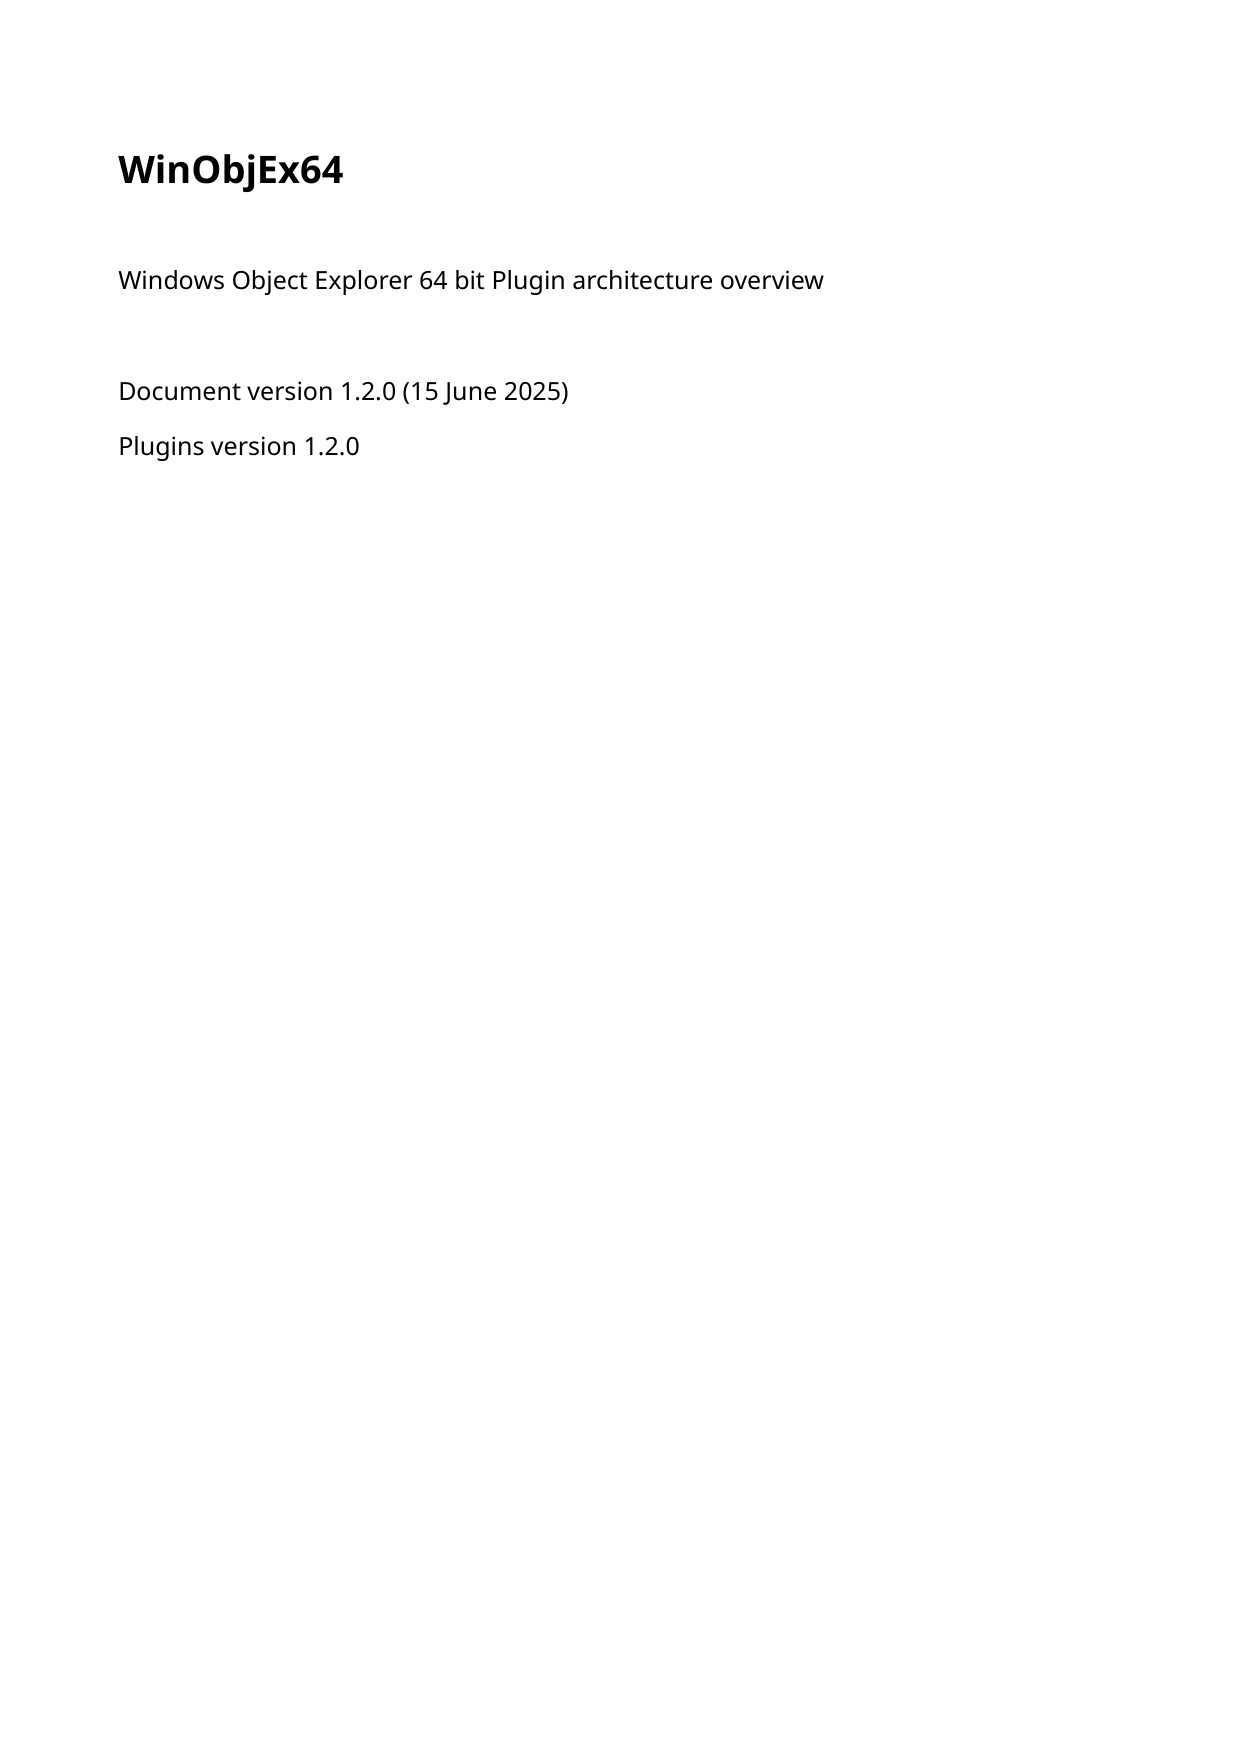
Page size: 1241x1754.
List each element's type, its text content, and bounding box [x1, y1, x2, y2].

subtitle Windows Object Explorer 64 bit Plugin architecture overview [118, 263, 1122, 297]
subtitle WinObjEx64 [118, 143, 1122, 195]
subtitle Plugins version 1.2.0 [118, 429, 1122, 463]
subtitle Document version 1.2.0 (15 June 2025) [118, 373, 1122, 408]
